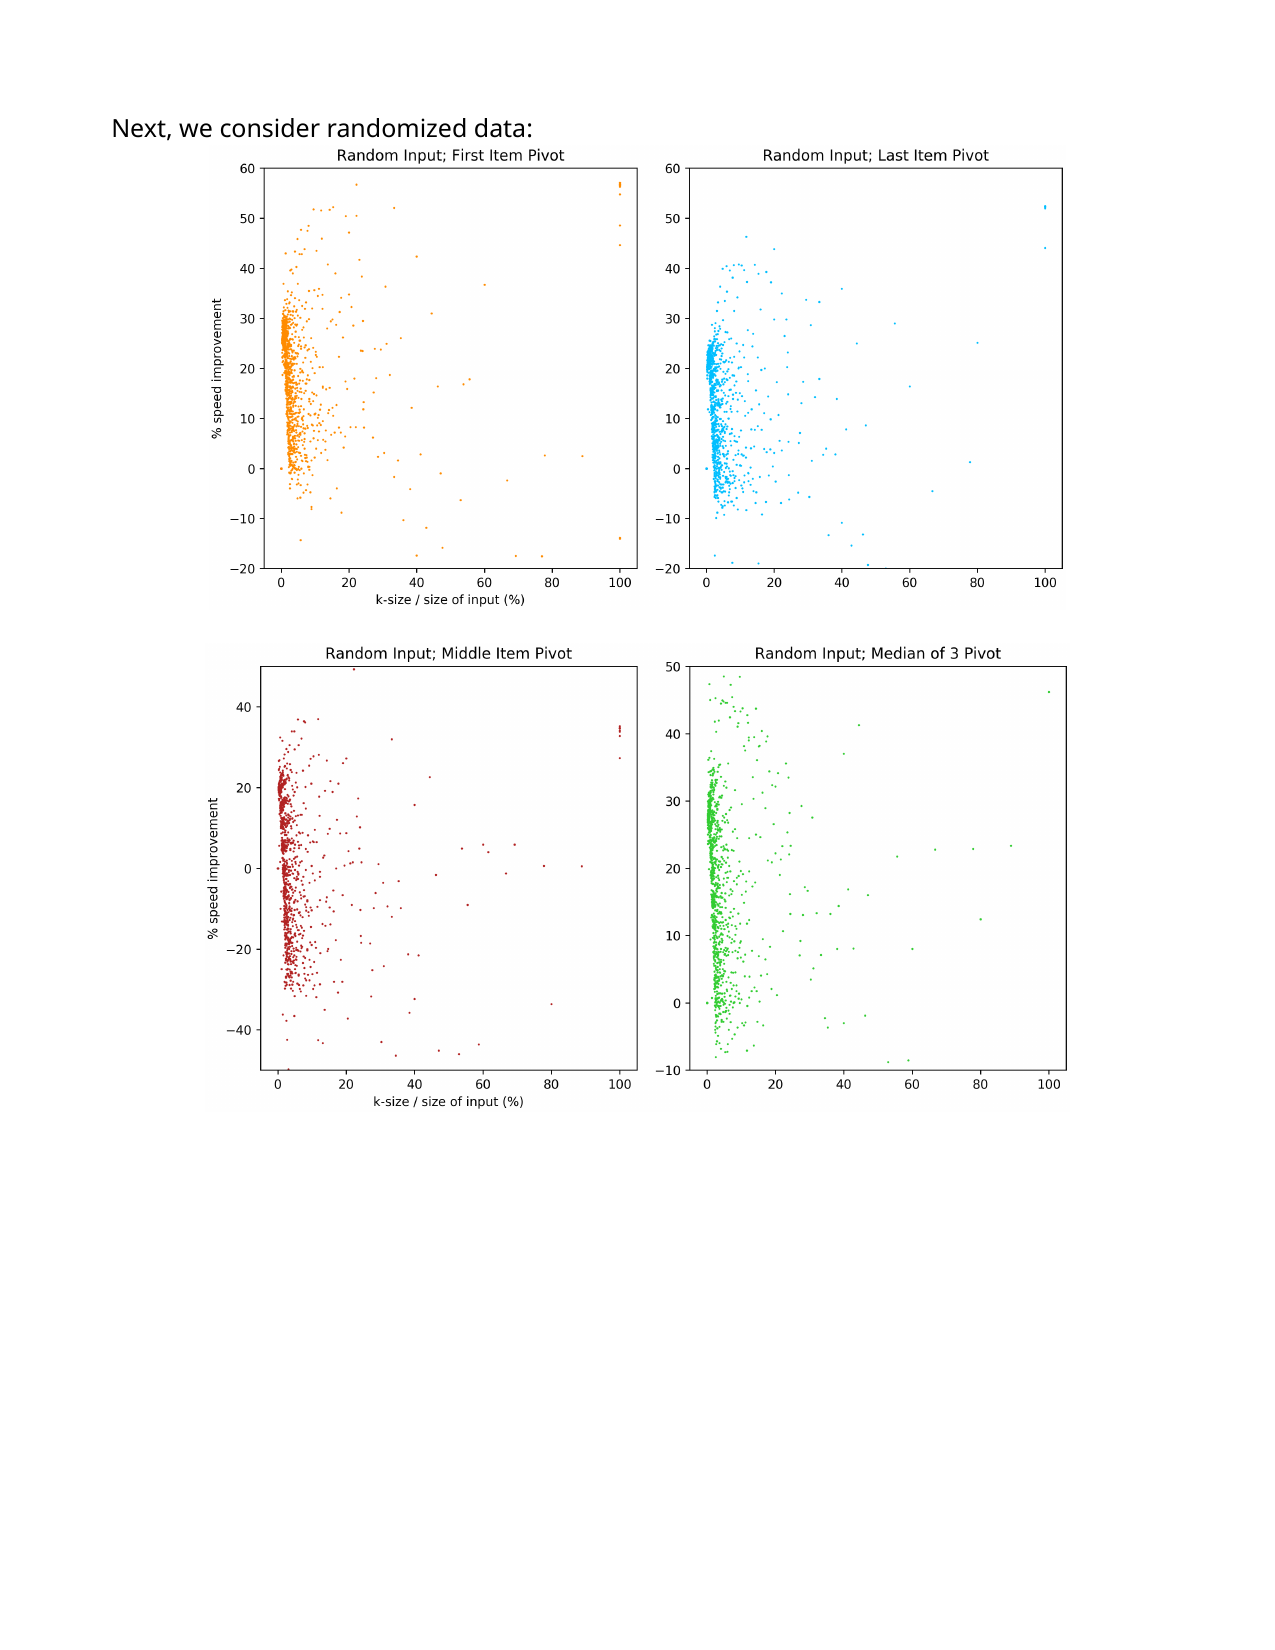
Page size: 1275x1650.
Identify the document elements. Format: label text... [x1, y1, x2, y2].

text Next, we consider randomized data: [111, 111, 1164, 145]
picture [208, 145, 1067, 610]
picture [205, 643, 1071, 1112]
